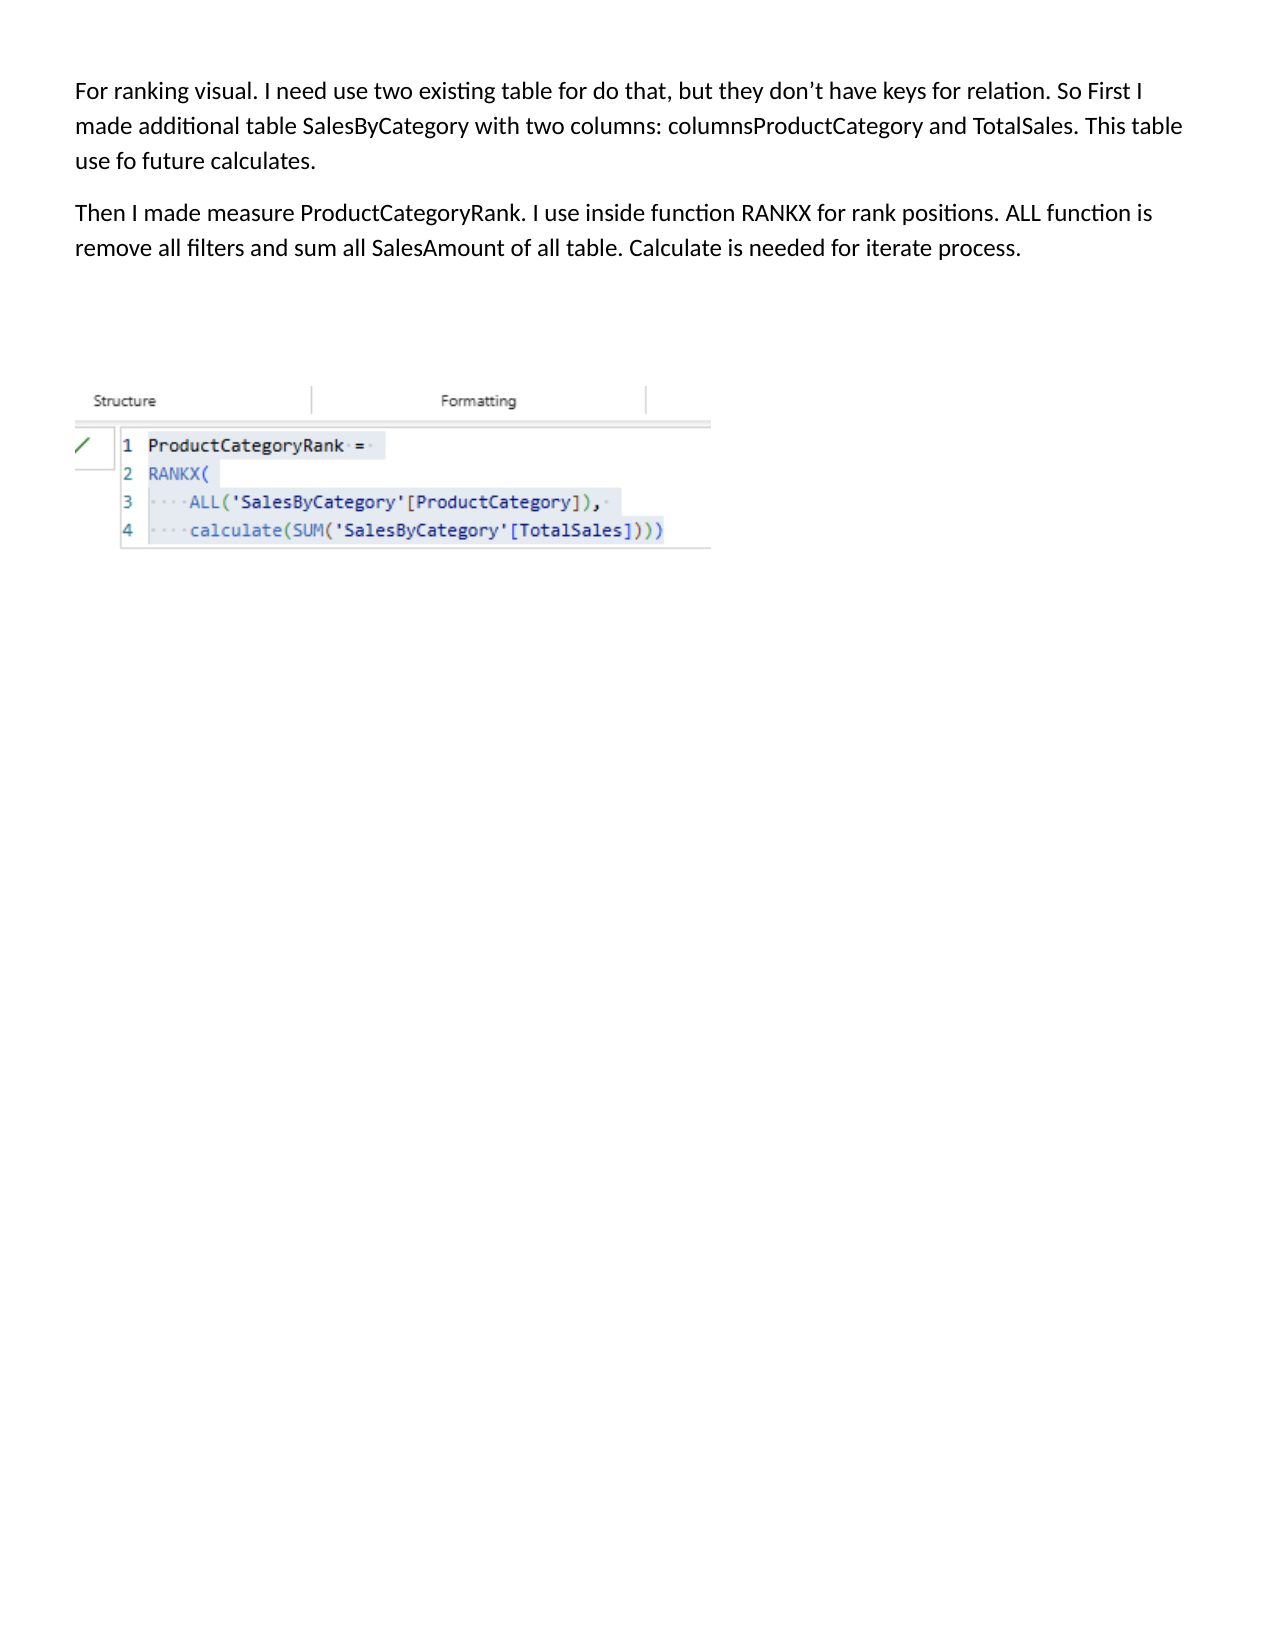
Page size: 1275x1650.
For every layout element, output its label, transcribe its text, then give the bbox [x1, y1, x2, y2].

text Then I made measure ProductCategoryRank. I use inside function RANKX for rank positions. ALL function is remove all filters and sum all SalesAmount of all table. Calculate is needed for iterate process. [75, 197, 1200, 262]
text For ranking visual. I need use two existing table for do that, but they don’t have keys for relation. So First I made additional table SalesByCategory with two columns: columnsProductCategory and TotalSales. This table use fo future calculates. [75, 75, 1200, 176]
